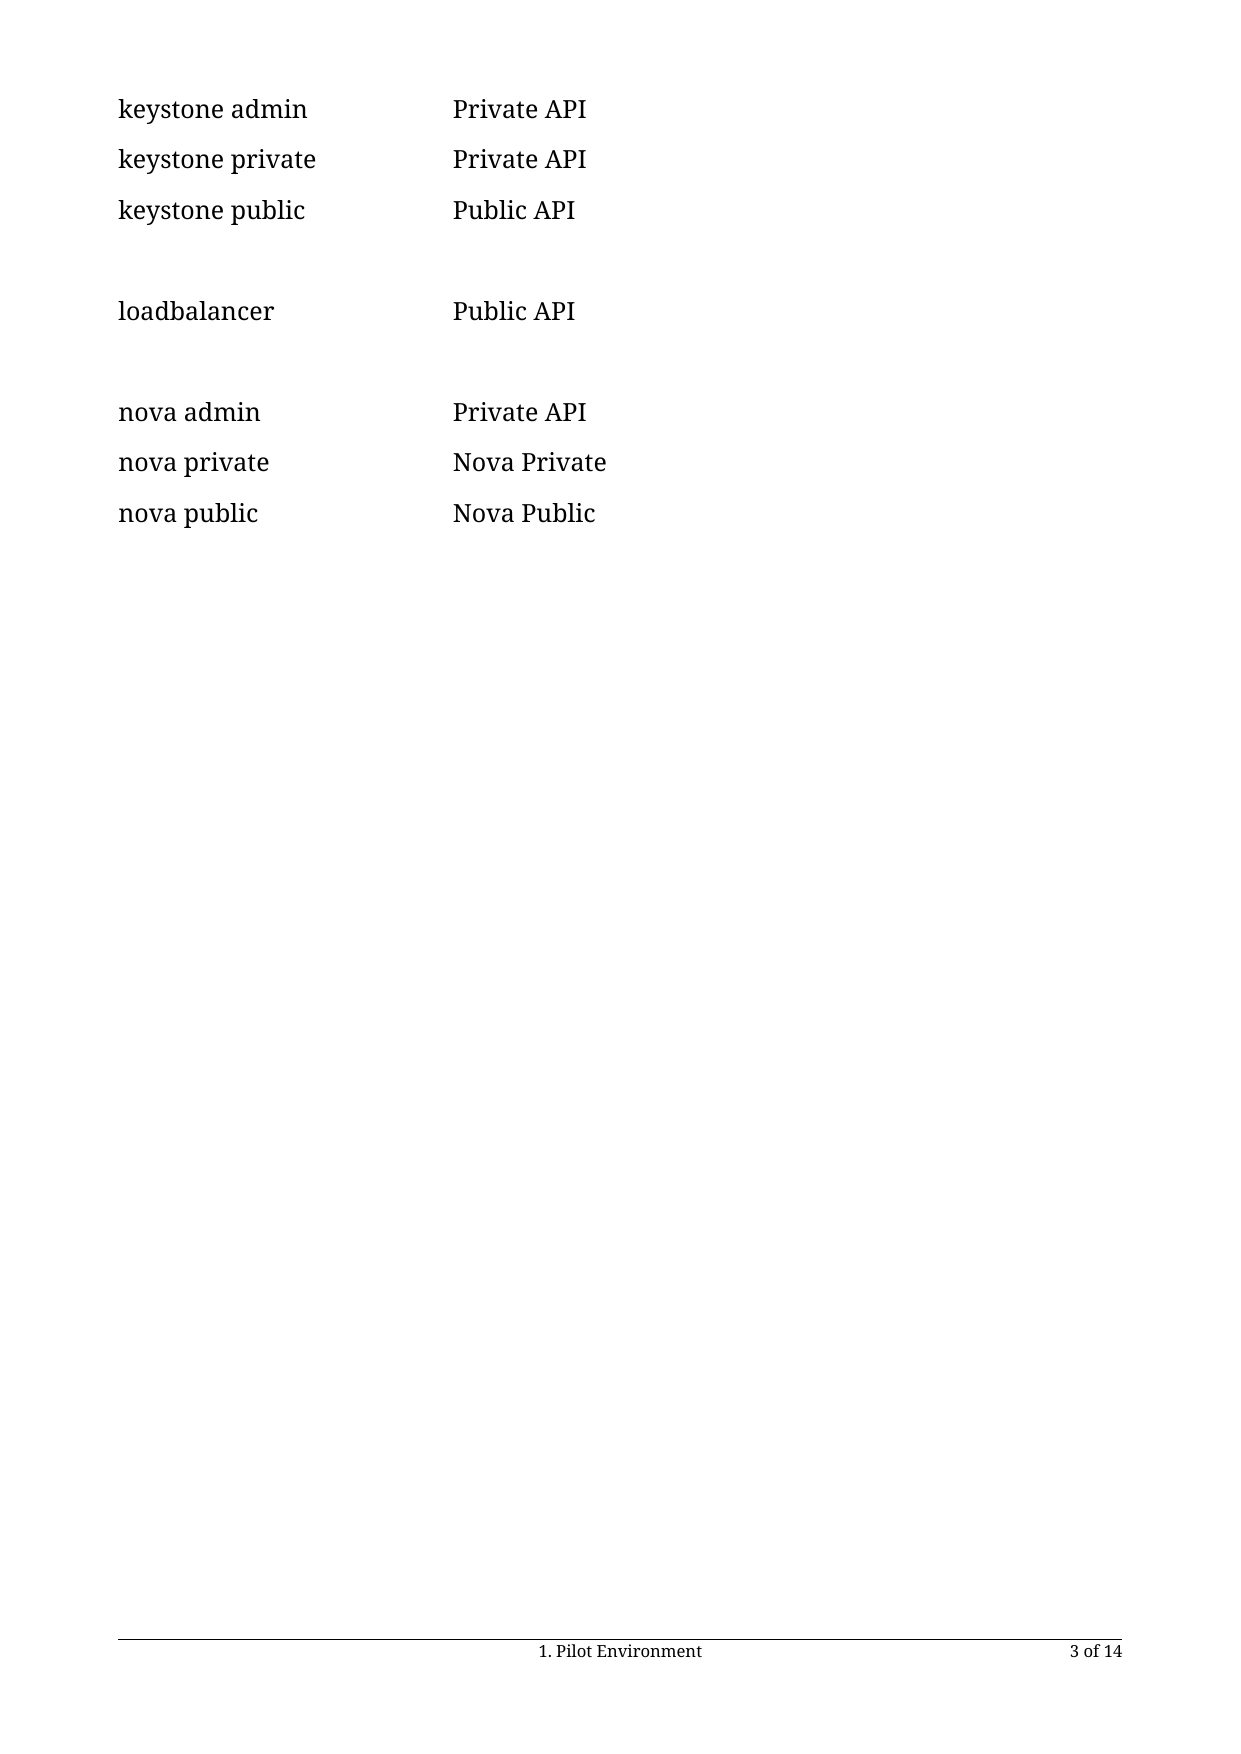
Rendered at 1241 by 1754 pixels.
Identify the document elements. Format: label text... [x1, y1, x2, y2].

table_cell nova admin [118, 392, 453, 442]
table_cell [453, 240, 787, 291]
table_cell Private API [453, 392, 787, 442]
table_cell [788, 291, 1122, 341]
table_cell Public API [453, 190, 787, 240]
table_cell Nova Private [453, 442, 787, 493]
table_cell Nova Public [453, 493, 787, 543]
table_cell Private API [453, 89, 787, 139]
table_cell [788, 89, 1122, 139]
table_cell [453, 341, 787, 392]
table_cell [118, 341, 453, 392]
table_cell Public API [453, 291, 787, 341]
table_cell [788, 341, 1122, 392]
table_cell [788, 190, 1122, 240]
table_cell [788, 493, 1122, 543]
table_cell keystone public [118, 190, 453, 240]
table_cell loadbalancer [118, 291, 453, 341]
table_cell Private API [453, 139, 787, 189]
table_cell [788, 240, 1122, 291]
table_cell [788, 392, 1122, 442]
table_cell keystone admin [118, 89, 453, 139]
table_cell [118, 240, 453, 291]
table_cell [788, 139, 1122, 189]
table_cell keystone private [118, 139, 453, 189]
table_cell nova private [118, 442, 453, 493]
table_cell [788, 442, 1122, 493]
table_cell nova public [118, 493, 453, 543]
